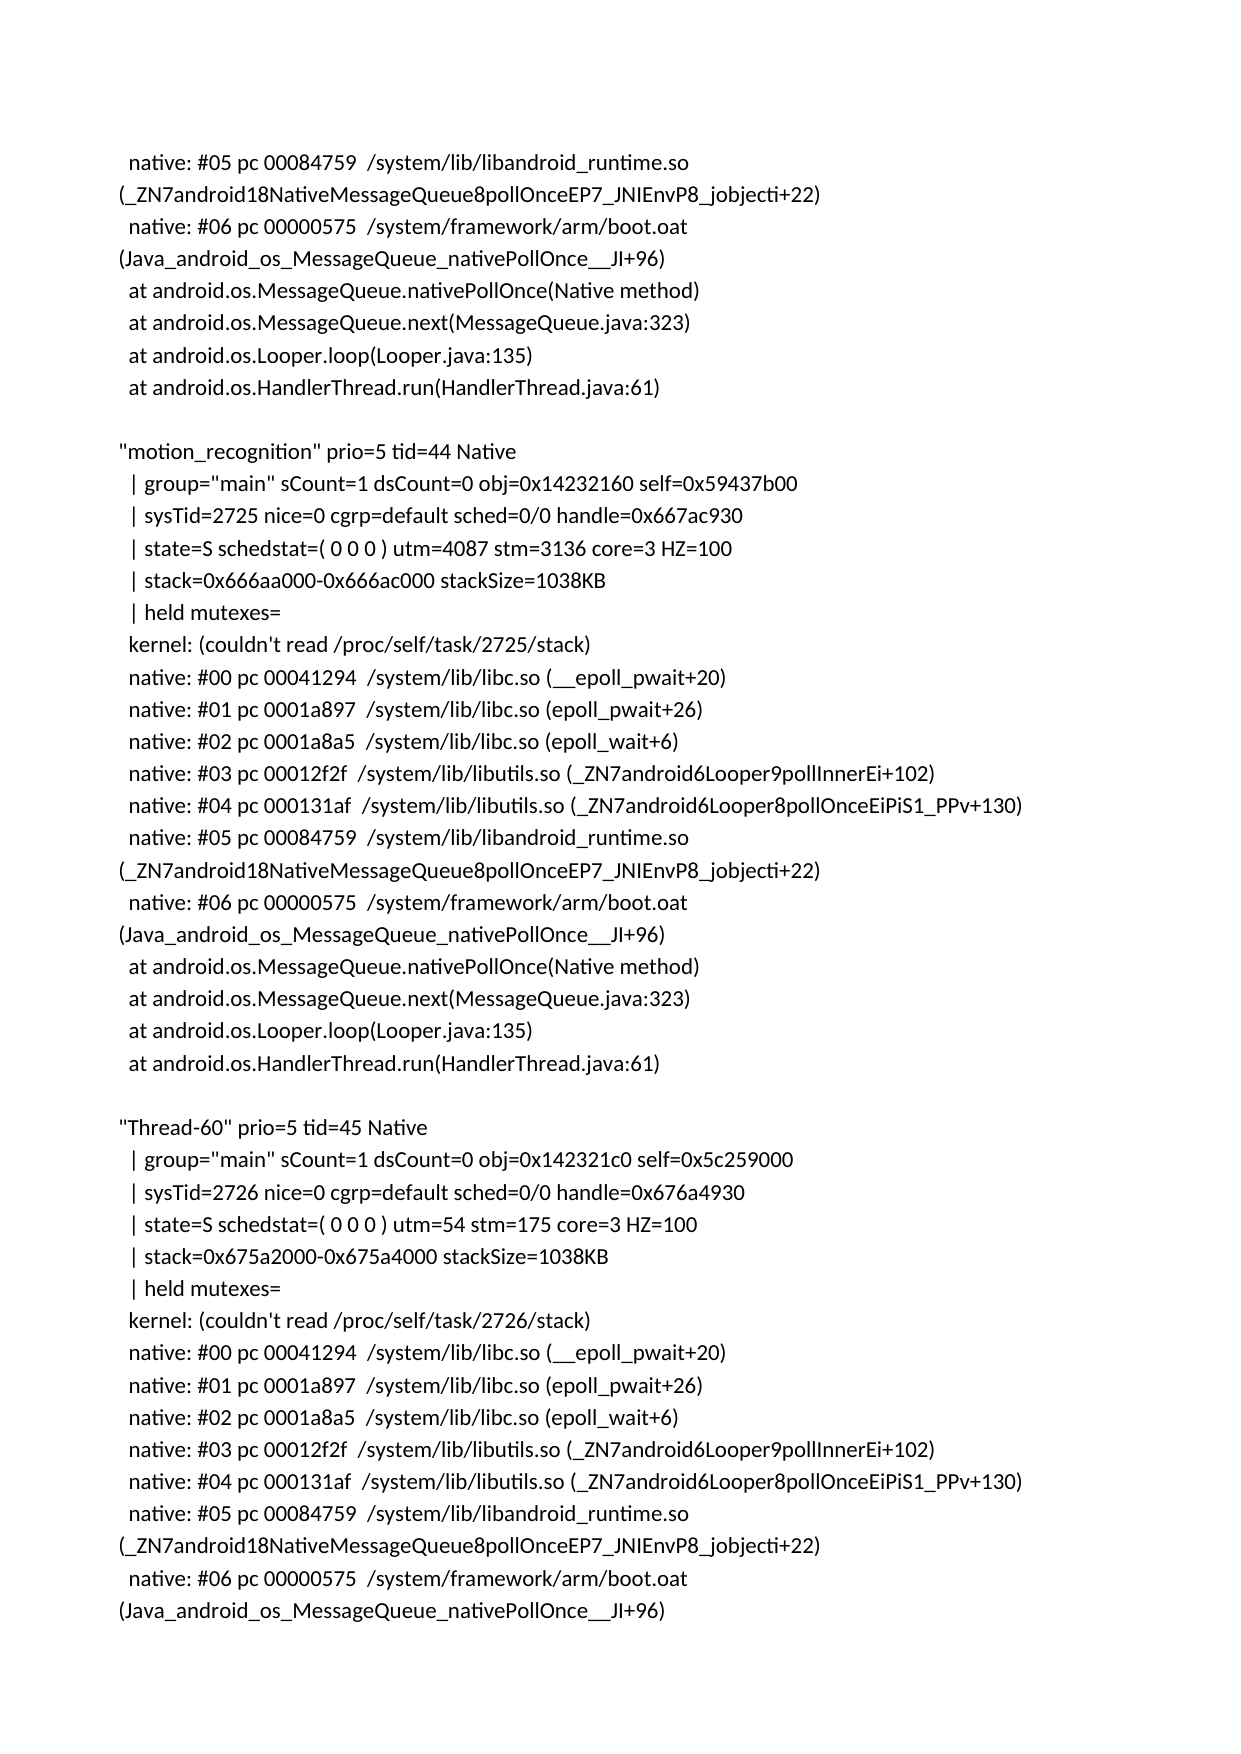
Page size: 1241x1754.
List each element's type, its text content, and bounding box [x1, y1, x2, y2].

text | group="main" sCount=1 dsCount=0 obj=0x142321c0 self=0x5c259000 [118, 1145, 1122, 1173]
text native: #06 pc 00000575 /system/framework/arm/boot.oat (Java_android_os_MessageQueue_nativePollOnce__JI+96) [118, 212, 1122, 272]
text | group="main" sCount=1 dsCount=0 obj=0x14232160 self=0x59437b00 [118, 469, 1122, 497]
text native: #05 pc 00084759 /system/lib/libandroid_runtime.so (_ZN7android18NativeMessageQueue8pollOnceEP7_JNIEnvP8_jobjecti+22) [118, 148, 1122, 208]
text native: #06 pc 00000575 /system/framework/arm/boot.oat (Java_android_os_MessageQueue_nativePollOnce__JI+96) [118, 888, 1122, 948]
text | state=S schedstat=( 0 0 0 ) utm=54 stm=175 core=3 HZ=100 [118, 1210, 1122, 1238]
text native: #01 pc 0001a897 /system/lib/libc.so (epoll_pwait+26) [118, 1371, 1122, 1399]
text kernel: (couldn't read /proc/self/task/2725/stack) [118, 630, 1122, 658]
text native: #05 pc 00084759 /system/lib/libandroid_runtime.so (_ZN7android18NativeMessageQueue8pollOnceEP7_JNIEnvP8_jobjecti+22) [118, 1499, 1122, 1560]
text | state=S schedstat=( 0 0 0 ) utm=4087 stm=3136 core=3 HZ=100 [118, 534, 1122, 562]
text | sysTid=2726 nice=0 cgrp=default sched=0/0 handle=0x676a4930 [118, 1178, 1122, 1206]
text | stack=0x675a2000-0x675a4000 stackSize=1038KB [118, 1242, 1122, 1270]
text at android.os.HandlerThread.run(HandlerThread.java:61) [118, 1049, 1122, 1077]
text native: #03 pc 00012f2f /system/lib/libutils.so (_ZN7android6Looper9pollInnerEi+102) [118, 1435, 1122, 1463]
text at android.os.Looper.loop(Looper.java:135) [118, 341, 1122, 369]
text native: #00 pc 00041294 /system/lib/libc.so (__epoll_pwait+20) [118, 1338, 1122, 1367]
text native: #04 pc 000131af /system/lib/libutils.so (_ZN7android6Looper8pollOnceEiPiS1_PPv+130) [118, 791, 1122, 819]
text | held mutexes= [118, 1274, 1122, 1302]
text | held mutexes= [118, 598, 1122, 626]
text native: #06 pc 00000575 /system/framework/arm/boot.oat (Java_android_os_MessageQueue_nativePollOnce__JI+96) [118, 1564, 1122, 1624]
text native: #00 pc 00041294 /system/lib/libc.so (__epoll_pwait+20) [118, 663, 1122, 691]
text | stack=0x666aa000-0x666ac000 stackSize=1038KB [118, 566, 1122, 594]
text native: #02 pc 0001a8a5 /system/lib/libc.so (epoll_wait+6) [118, 1403, 1122, 1431]
text at android.os.MessageQueue.next(MessageQueue.java:323) [118, 984, 1122, 1012]
text native: #03 pc 00012f2f /system/lib/libutils.so (_ZN7android6Looper9pollInnerEi+102) [118, 759, 1122, 787]
text native: #01 pc 0001a897 /system/lib/libc.so (epoll_pwait+26) [118, 695, 1122, 723]
text native: #04 pc 000131af /system/lib/libutils.so (_ZN7android6Looper8pollOnceEiPiS1_PPv+130) [118, 1467, 1122, 1495]
text at android.os.MessageQueue.nativePollOnce(Native method) [118, 952, 1122, 980]
text "Thread-60" prio=5 tid=45 Native [118, 1113, 1122, 1141]
text at android.os.MessageQueue.nativePollOnce(Native method) [118, 276, 1122, 304]
text "motion_recognition" prio=5 tid=44 Native [118, 437, 1122, 465]
text at android.os.HandlerThread.run(HandlerThread.java:61) [118, 373, 1122, 401]
text kernel: (couldn't read /proc/self/task/2726/stack) [118, 1306, 1122, 1334]
text native: #05 pc 00084759 /system/lib/libandroid_runtime.so (_ZN7android18NativeMessageQueue8pollOnceEP7_JNIEnvP8_jobjecti+22) [118, 823, 1122, 884]
text at android.os.Looper.loop(Looper.java:135) [118, 1017, 1122, 1045]
text native: #02 pc 0001a8a5 /system/lib/libc.so (epoll_wait+6) [118, 727, 1122, 755]
text at android.os.MessageQueue.next(MessageQueue.java:323) [118, 308, 1122, 337]
text | sysTid=2725 nice=0 cgrp=default sched=0/0 handle=0x667ac930 [118, 502, 1122, 530]
